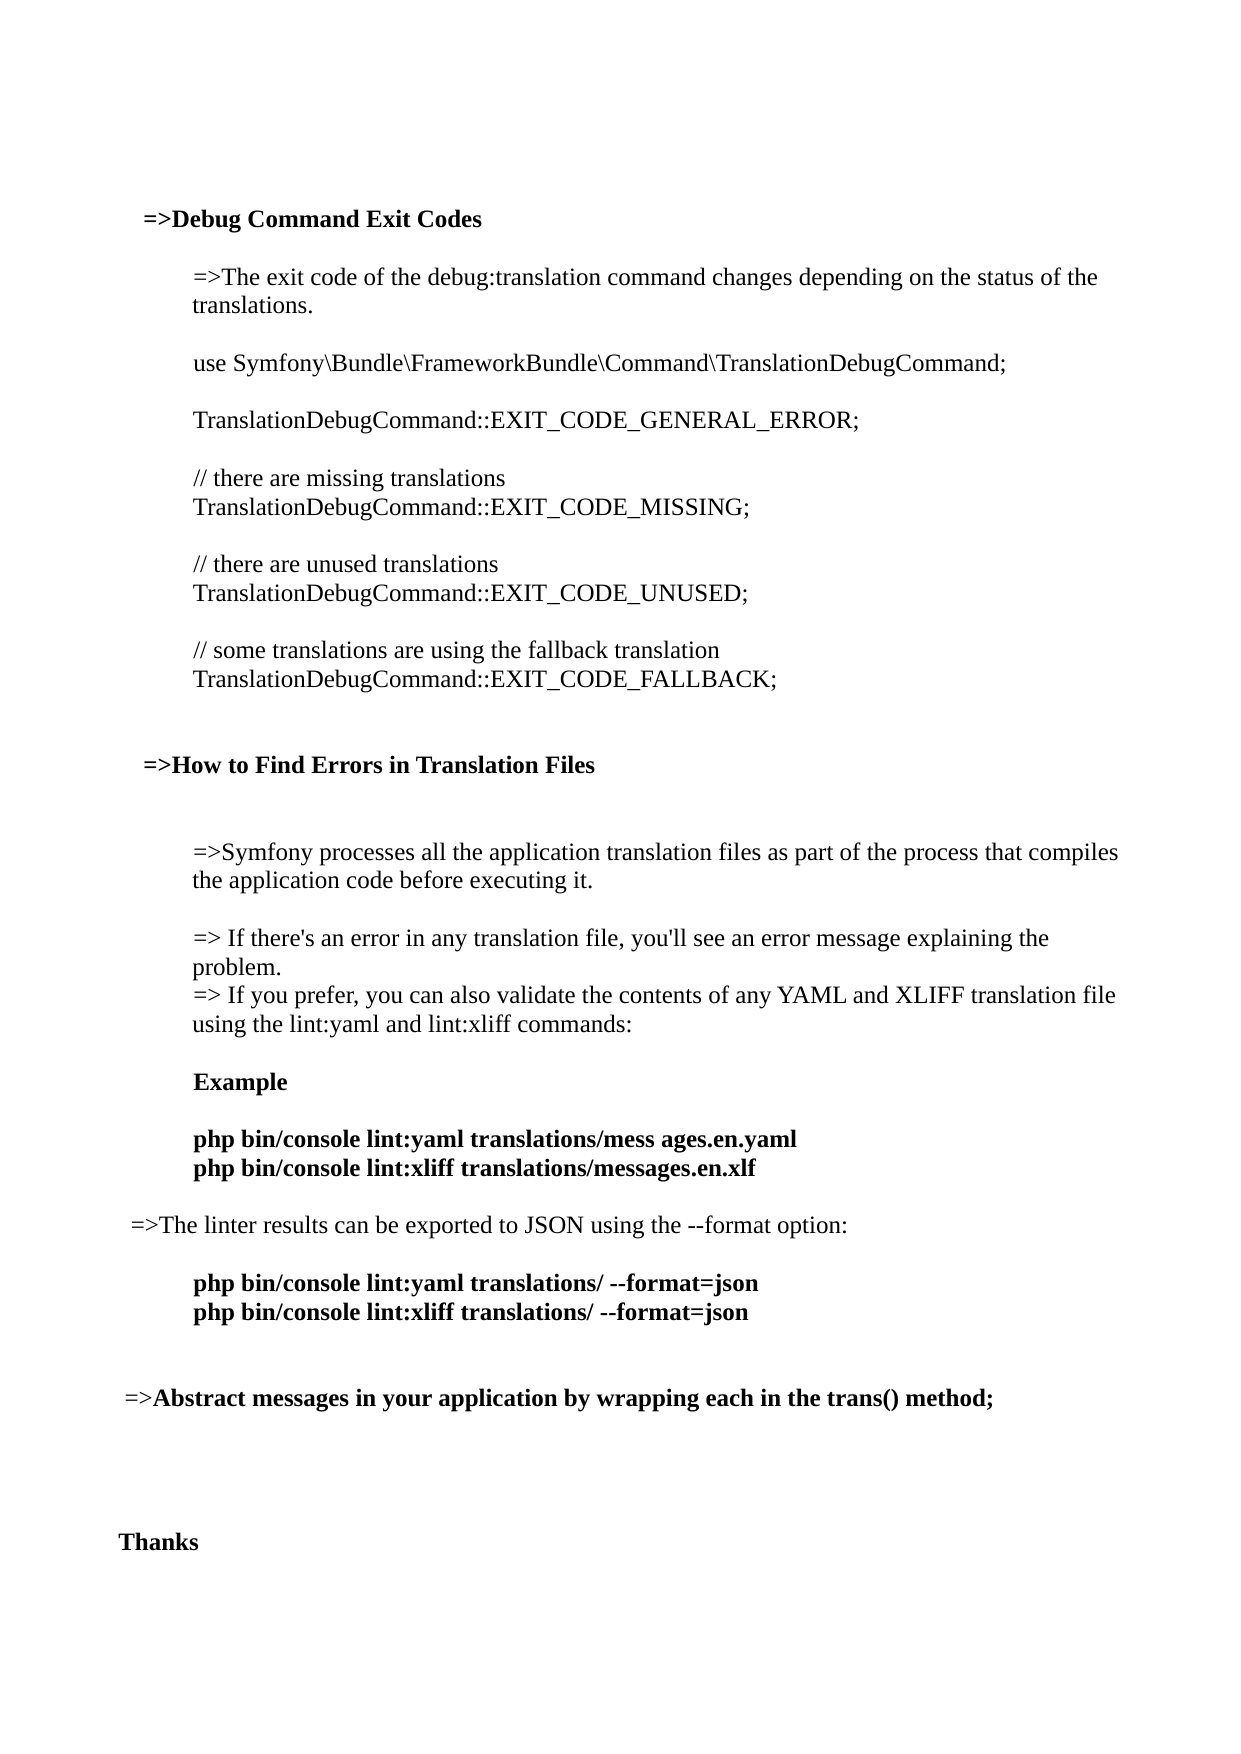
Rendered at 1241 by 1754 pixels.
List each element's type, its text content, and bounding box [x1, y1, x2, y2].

text TranslationDebugCommand::EXIT_CODE_MISSING; [118, 492, 1122, 521]
text => If you prefer, you can also validate the contents of any YAML and XLIFF translation file using the lint:yaml and lint:xliff commands: [118, 981, 1122, 1038]
text =>The linter results can be exported to JSON using the --format option: [118, 1211, 1122, 1239]
text use Symfony\Bundle\FrameworkBundle\Command\TranslationDebugCommand; [118, 348, 1122, 377]
text Thanks [118, 1527, 1122, 1556]
text => If there's an error in any translation file, you'll see an error message explaining the problem. [118, 923, 1122, 981]
text // there are unused translations [118, 549, 1122, 578]
text // some translations are using the fallback translation [118, 636, 1122, 664]
text TranslationDebugCommand::EXIT_CODE_UNUSED; [118, 578, 1122, 607]
text php bin/console lint:xliff translations/ --format=json [118, 1297, 1122, 1326]
text =>How to Find Errors in Translation Files [118, 751, 1122, 779]
text =>Abstract messages in your application by wrapping each in the trans() method; [118, 1383, 1122, 1412]
text =>The exit code of the debug:translation command changes depending on the status of the translations. [118, 262, 1122, 319]
text =>Symfony processes all the application translation files as part of the process that compiles the application code before executing it. [118, 837, 1122, 894]
text php bin/console lint:yaml translations/ --format=json [118, 1268, 1122, 1297]
text TranslationDebugCommand::EXIT_CODE_FALLBACK; [118, 664, 1122, 693]
text =>Debug Command Exit Codes [118, 204, 1122, 233]
text php bin/console lint:xliff translations/messages.en.xlf [118, 1153, 1122, 1182]
text // there are missing translations [118, 463, 1122, 492]
text Example [118, 1067, 1122, 1096]
text TranslationDebugCommand::EXIT_CODE_GENERAL_ERROR; [118, 406, 1122, 434]
text php bin/console lint:yaml translations/mess ages.en.yaml [118, 1124, 1122, 1153]
